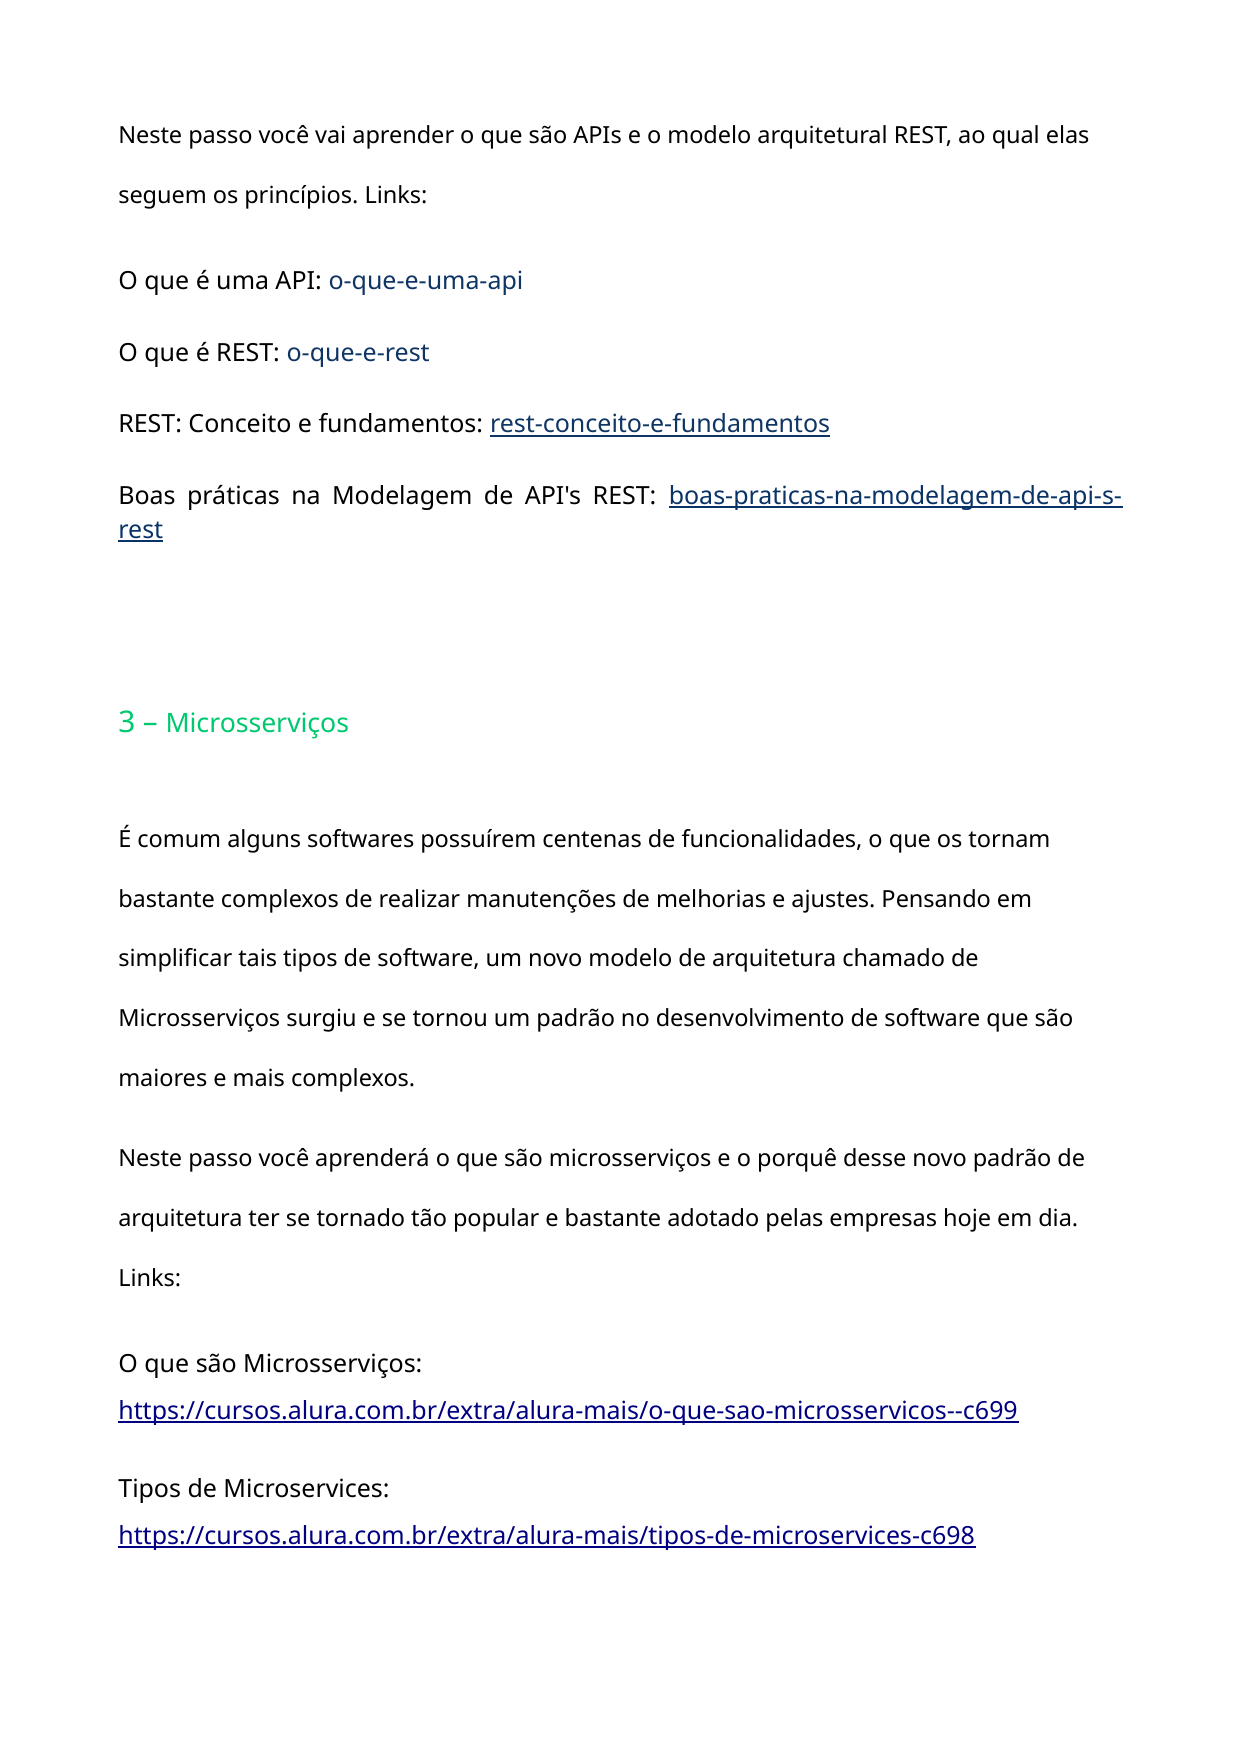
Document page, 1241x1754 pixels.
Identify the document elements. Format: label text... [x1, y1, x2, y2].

subtitle O que são Microsserviços: [118, 1346, 1122, 1380]
subtitle O que é REST: o-que-e-rest [118, 334, 1122, 368]
text É comum alguns softwares possuírem centenas de funcionalidades, o que os tornam bastante complexos de realizar manutenções de melhorias e ajustes. Pensando em simplificar tais tipos de software, um novo modelo de arquitetura chamado de Microsserviços surgiu e se tornou um padrão no desenvolvimento de software que são maiores e mais complexos. [118, 822, 1122, 1093]
text 3 – Microsserviços [118, 701, 1122, 741]
text https://cursos.alura.com.br/extra/alura-mais/tipos-de-microservices-c698 [118, 1518, 1122, 1552]
subtitle Boas práticas na Modelagem de API's REST: boas-praticas-na-modelagem-de-api-s-rest [118, 477, 1122, 546]
text Neste passo você vai aprender o que são APIs e o modelo arquitetural REST, ao qual elas seguem os princípios. Links: [118, 118, 1122, 210]
text https://cursos.alura.com.br/extra/alura-mais/o-que-sao-microsservicos--c699 [118, 1392, 1122, 1426]
subtitle O que é uma API: o-que-e-uma-api [118, 263, 1122, 297]
text Neste passo você aprenderá o que são microsserviços e o porquê desse novo padrão de arquitetura ter se tornado tão popular e bastante adotado pelas empresas hoje em dia. Links: [118, 1141, 1122, 1293]
subtitle Tipos de Microservices: [118, 1471, 1122, 1505]
subtitle REST: Conceito e fundamentos: rest-conceito-e-fundamentos [118, 406, 1122, 440]
